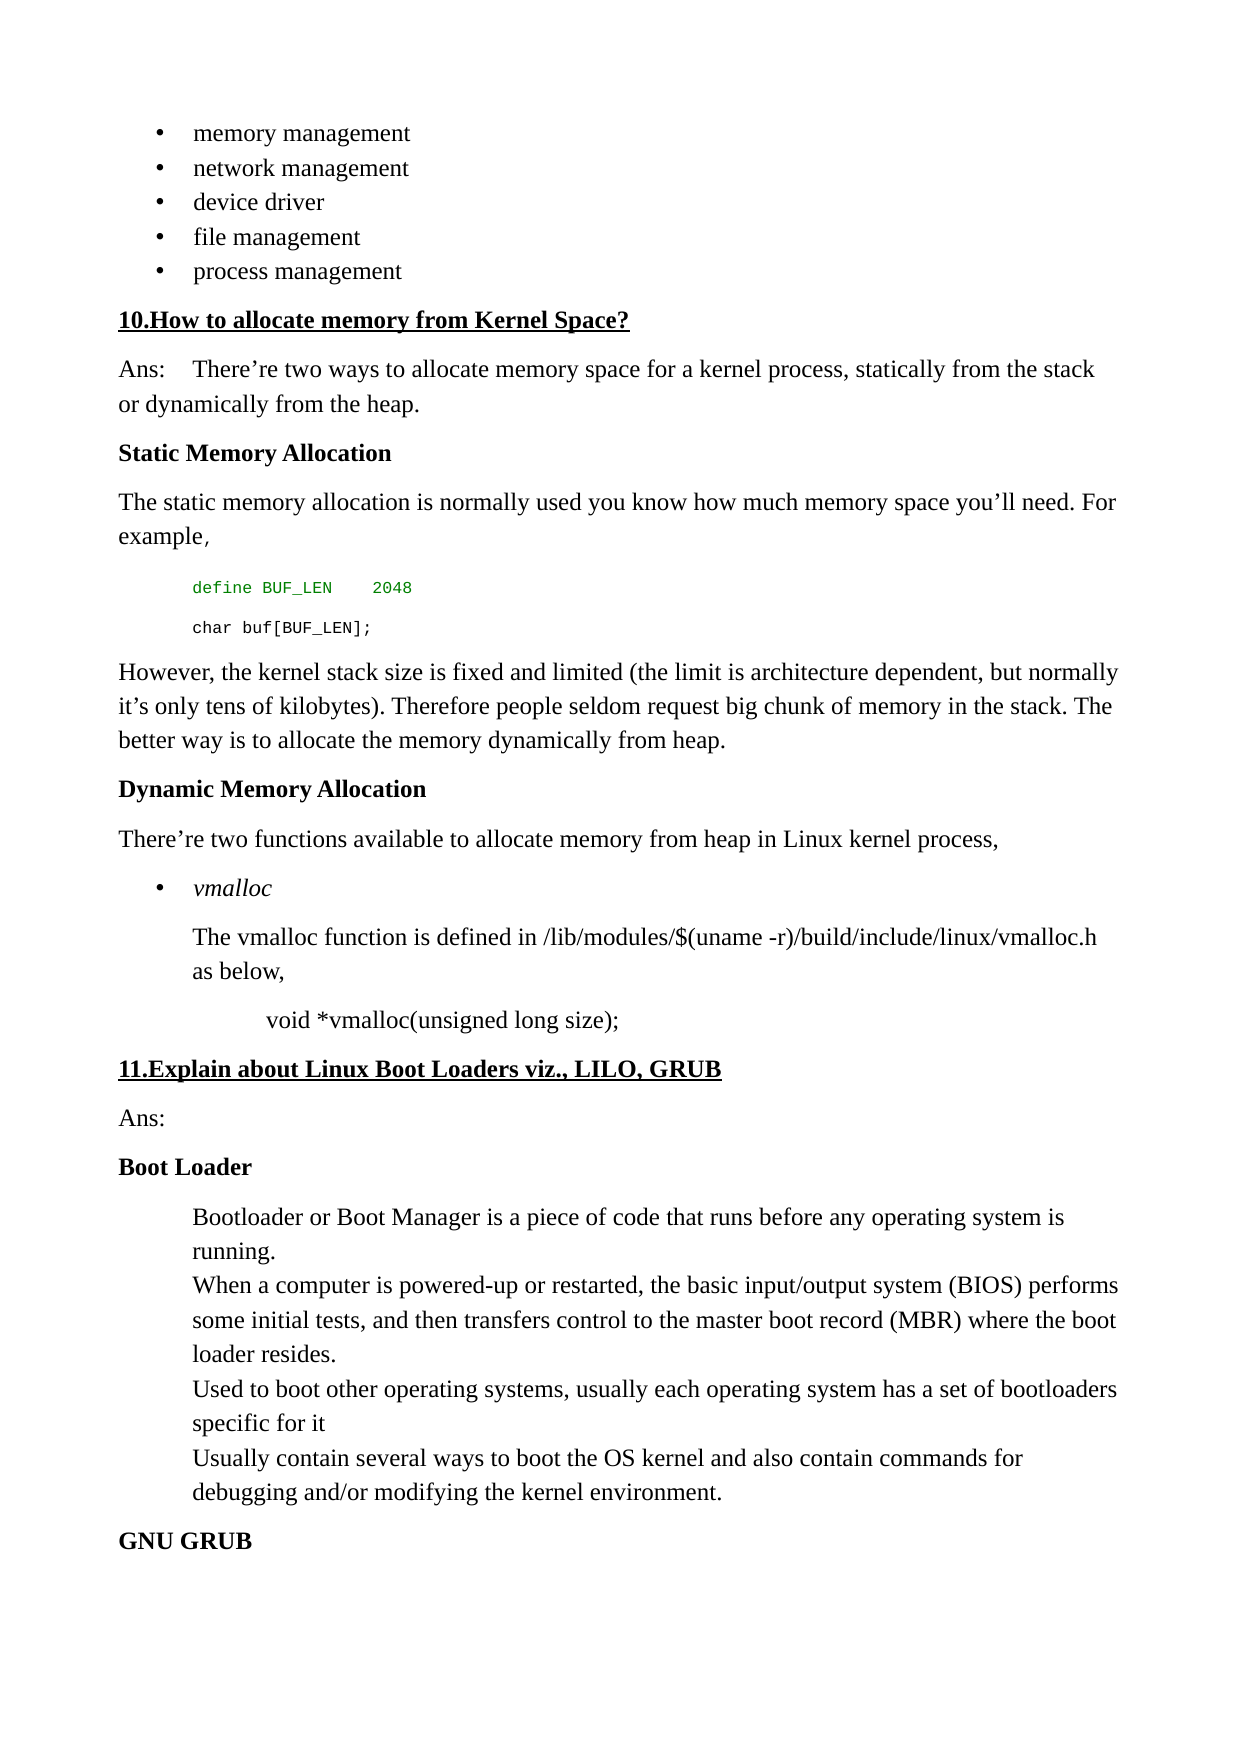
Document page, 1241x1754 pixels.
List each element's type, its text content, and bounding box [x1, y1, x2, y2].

text Ans: There’re two ways to allocate memory space for a kernel process, statically from the stack or dynamically from the heap. [118, 354, 1122, 417]
text GNU GRUB [118, 1526, 1122, 1555]
text Boot Loader [118, 1152, 1122, 1181]
text Ans: [118, 1103, 1122, 1132]
list device driver [156, 187, 1122, 216]
text char buf[BUF_LEN]; [118, 619, 1122, 638]
list file management [156, 222, 1122, 250]
list network management [156, 153, 1122, 181]
list vmalloc [156, 873, 1122, 901]
text However, the kernel stack size is fixed and limited (the limit is architecture dependent, but normally it’s only tens of kilobytes). Therefore people seldom request big chunk of memory in the stack. The better way is to allocate the memory dynamically from heap. [118, 657, 1122, 754]
list process management [156, 256, 1122, 285]
list memory management [156, 118, 1122, 147]
text define BUF_LEN 2048 [118, 570, 1122, 599]
text void *vmalloc(unsigned long size); [118, 1005, 1122, 1034]
text 11.Explain about Linux Boot Loaders viz., LILO, GRUB [118, 1054, 1122, 1083]
text There’re two functions available to allocate memory from heap in Linux kernel process, [118, 824, 1122, 852]
text Static Memory Allocation [118, 438, 1122, 466]
text Dynamic Memory Allocation [118, 774, 1122, 803]
text 10.How to allocate memory from Kernel Space? [118, 305, 1122, 334]
text The static memory allocation is normally used you know how much memory space you’ll need. For example, [118, 487, 1122, 550]
text Bootloader or Boot Manager is a piece of code that runs before any operating system is running. When a computer is powered-up or restarted, the basic input/output system (BIOS) performs some initial tests, and then transfers control to the master boot record (MBR) where the boot loader resides. Used to boot other operating systems, usually each operating system has a set of bootloaders specific for it Usually contain several ways to boot the OS kernel and also contain commands for debugging and/or modifying the kernel environment. [192, 1202, 1122, 1506]
text The vmalloc function is defined in /lib/modules/$(uname -r)/build/include/linux/vmalloc.h as below, [118, 922, 1122, 985]
